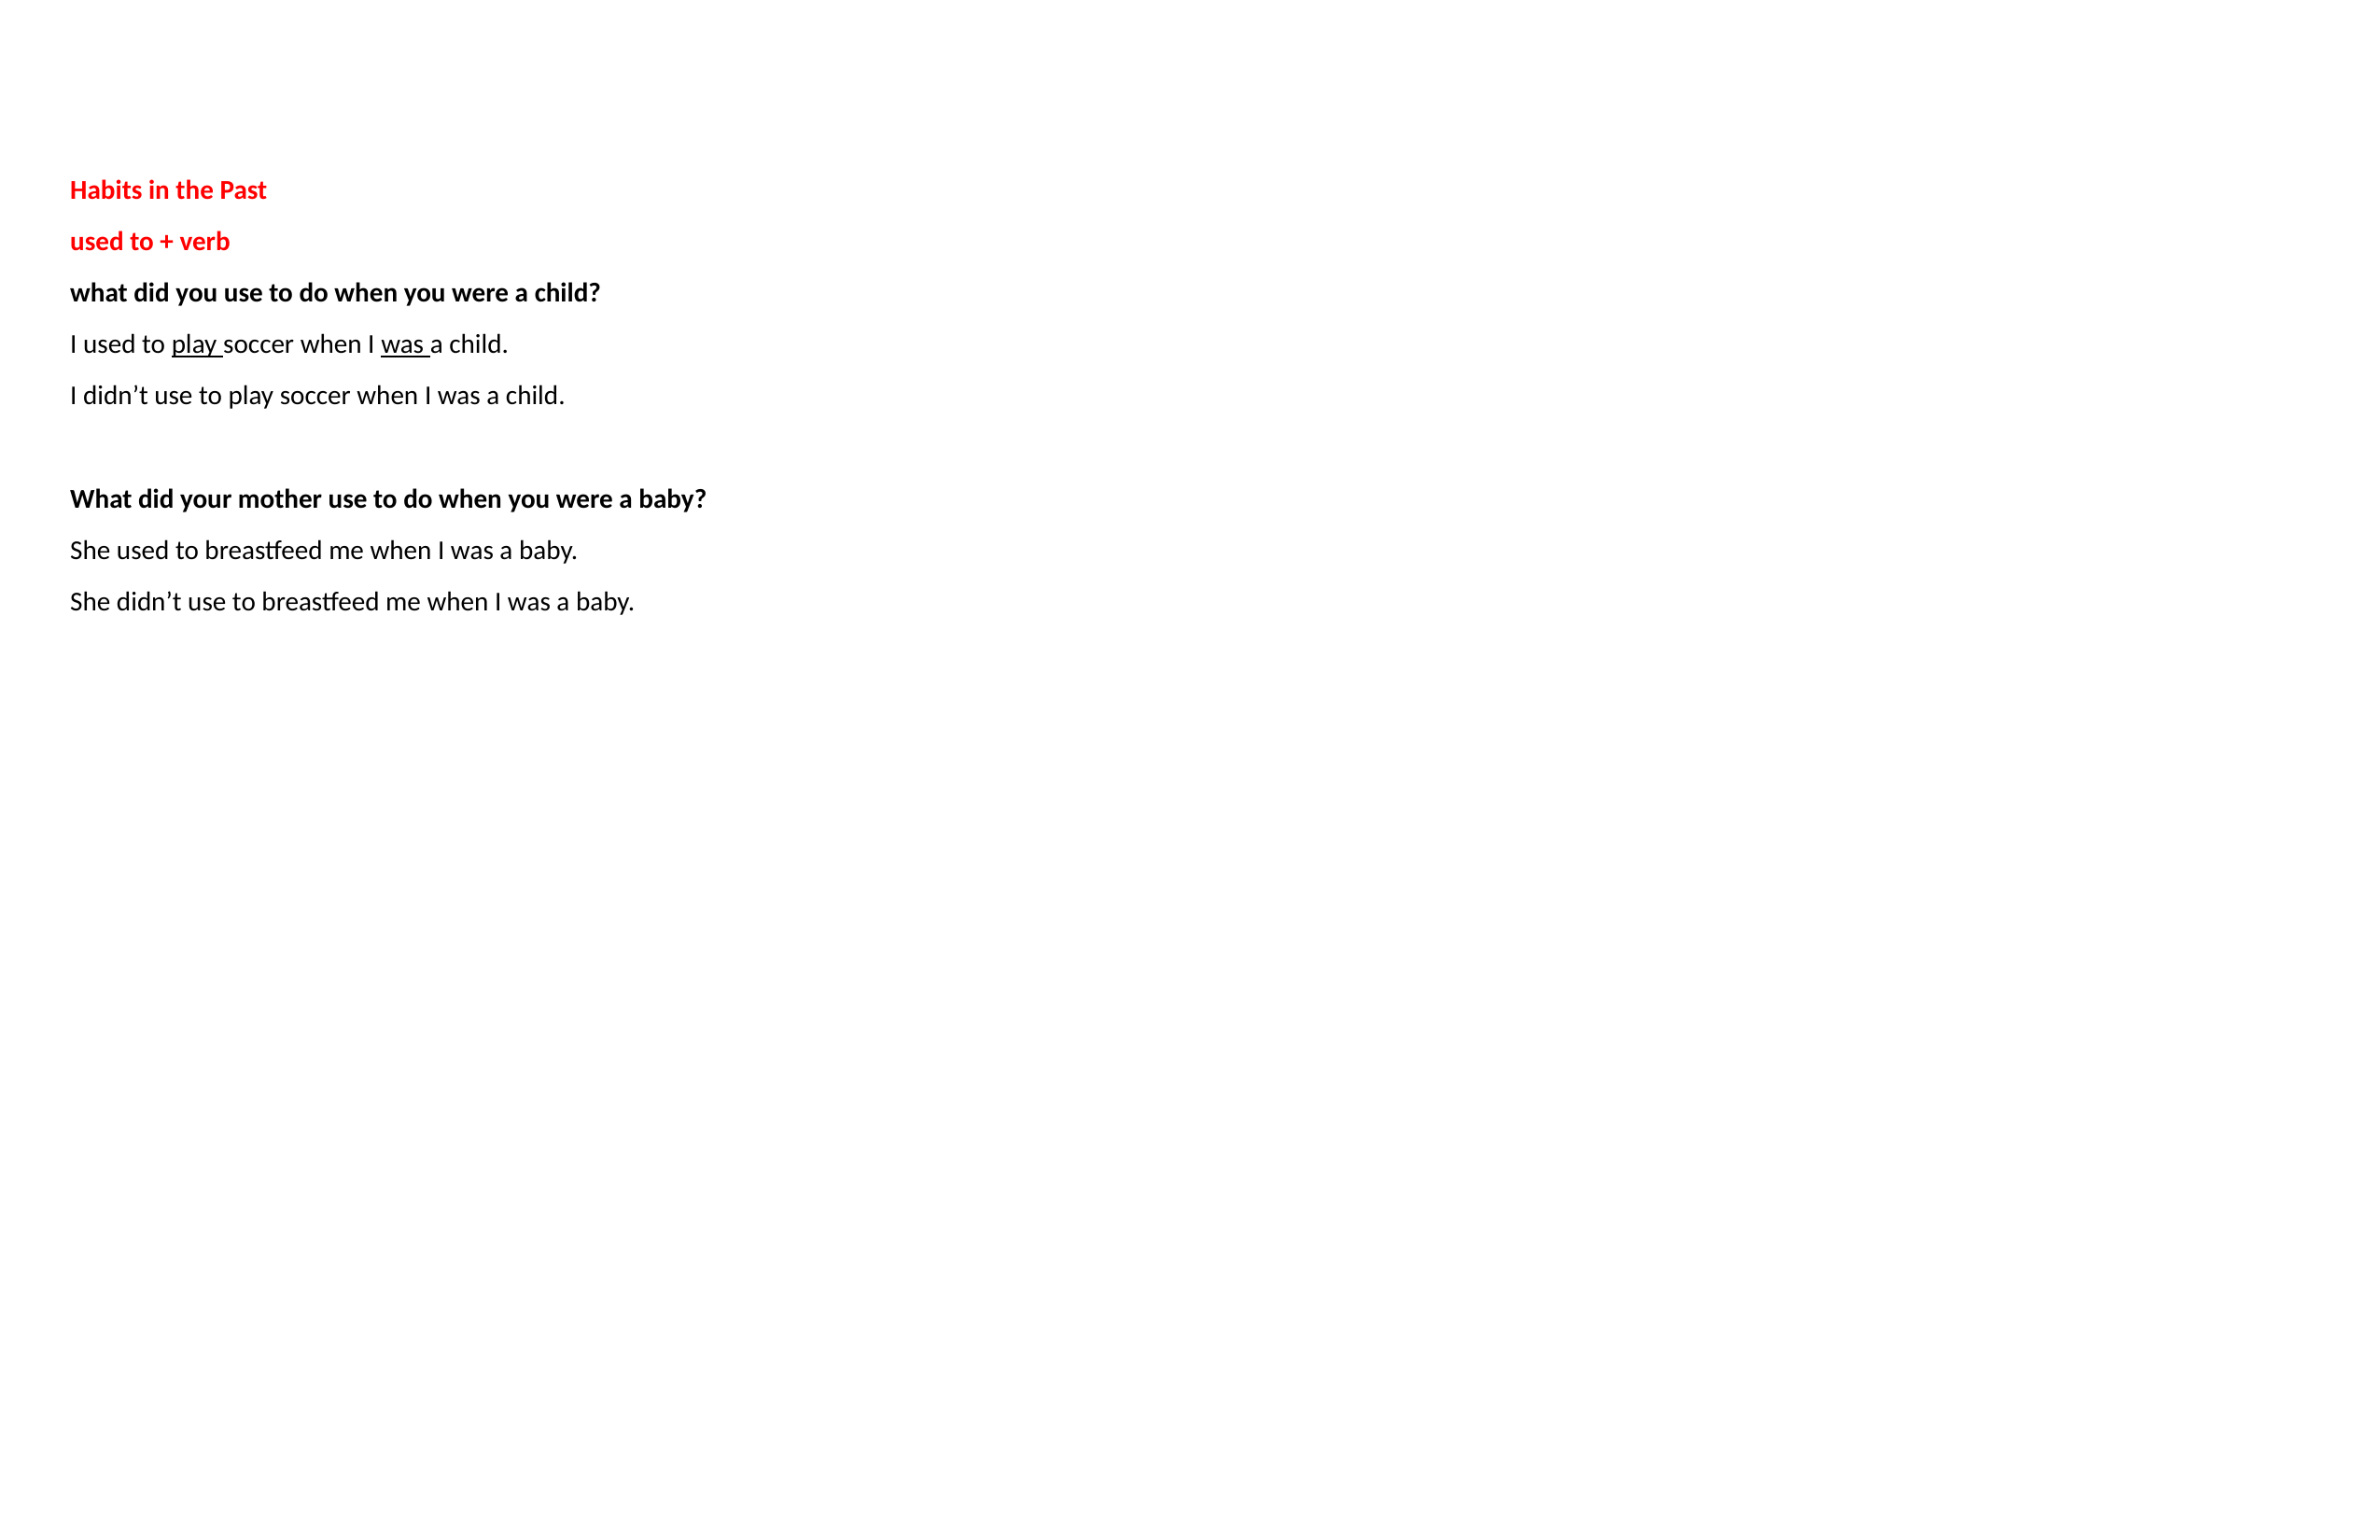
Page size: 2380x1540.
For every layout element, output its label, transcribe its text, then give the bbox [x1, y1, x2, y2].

text I didn’t use to play soccer when I was a child. [70, 379, 2310, 412]
text I used to play soccer when I was a child. [70, 328, 2310, 360]
text She didn’t use to breastfeed me when I was a baby. [70, 584, 2310, 618]
text used to + verb [70, 224, 2310, 258]
text Habits in the Past [70, 173, 2310, 206]
text She used to breastfeed me when I was a baby. [70, 533, 2310, 567]
text what did you use to do when you were a child? [70, 275, 2310, 309]
text What did your mother use to do when you were a baby? [70, 482, 2310, 514]
